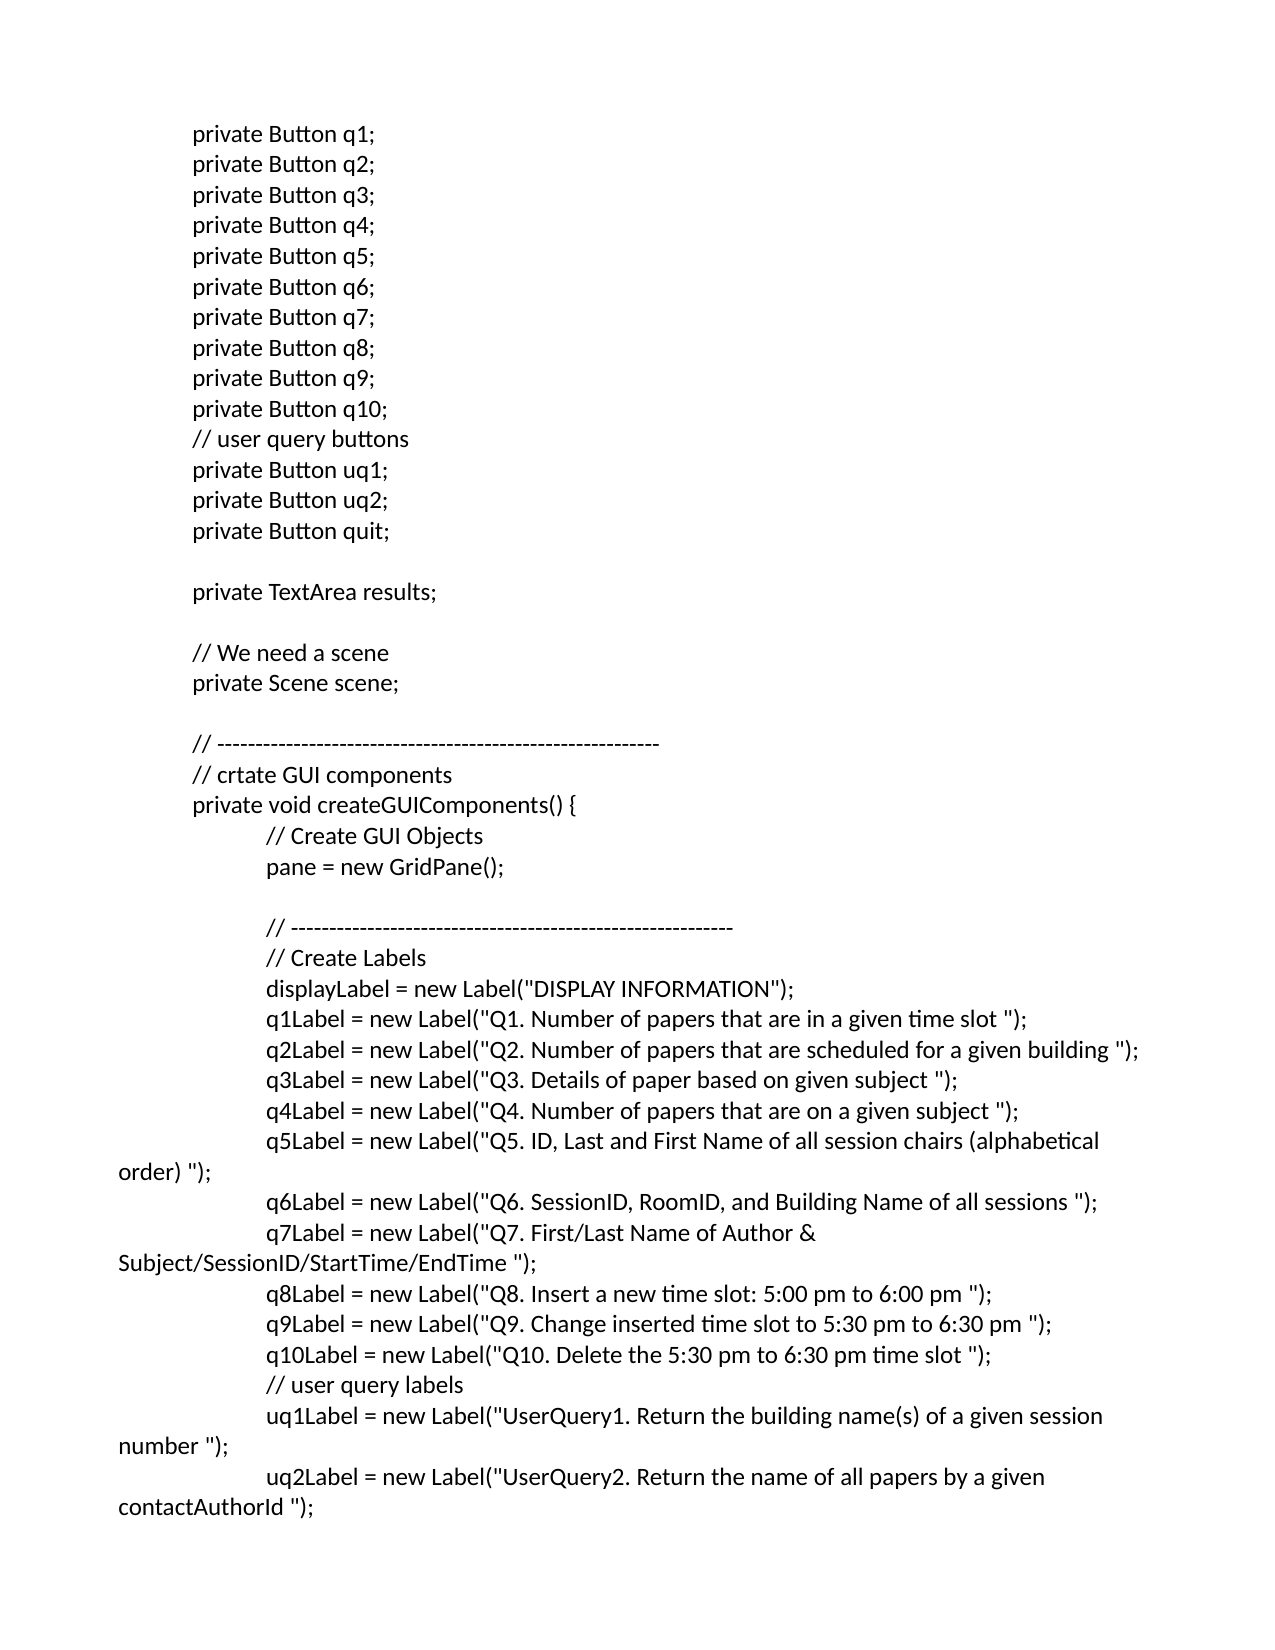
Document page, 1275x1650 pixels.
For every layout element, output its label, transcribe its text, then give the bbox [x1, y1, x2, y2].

text // Create Labels [118, 942, 1157, 973]
text private Scene scene; [118, 667, 1157, 698]
text private Button uq2; [118, 484, 1157, 515]
text q5Label = new Label("Q5. ID, Last and First Name of all session chairs (alphabetical order) "); [118, 1125, 1157, 1186]
text // We need a scene [118, 637, 1157, 667]
text uq1Label = new Label("UserQuery1. Return the building name(s) of a given session number "); [118, 1400, 1157, 1461]
text private Button q9; [118, 362, 1157, 393]
text private Button q5; [118, 240, 1157, 271]
text private Button q2; [118, 149, 1157, 179]
text // user query labels [118, 1369, 1157, 1400]
text q9Label = new Label("Q9. Change inserted time slot to 5:30 pm to 6:30 pm "); [118, 1308, 1157, 1339]
text q2Label = new Label("Q2. Number of papers that are scheduled for a given building "); [118, 1034, 1157, 1064]
text private Button q1; [118, 118, 1157, 149]
text pane = new GridPane(); [118, 851, 1157, 881]
text q3Label = new Label("Q3. Details of paper based on given subject "); [118, 1064, 1157, 1095]
text q10Label = new Label("Q10. Delete the 5:30 pm to 6:30 pm time slot "); [118, 1339, 1157, 1369]
text private Button uq1; [118, 454, 1157, 484]
text private Button q6; [118, 271, 1157, 301]
text q1Label = new Label("Q1. Number of papers that are in a given time slot "); [118, 1003, 1157, 1034]
text private Button q8; [118, 332, 1157, 362]
text private Button quit; [118, 515, 1157, 545]
text // crtate GUI components [118, 759, 1157, 789]
text uq2Label = new Label("UserQuery2. Return the name of all papers by a given contactAuthorId "); [118, 1461, 1157, 1522]
text private Button q4; [118, 210, 1157, 240]
text // ---------------------------------------------------------- [118, 912, 1157, 942]
text private TextArea results; [118, 576, 1157, 606]
text // user query buttons [118, 423, 1157, 454]
text q7Label = new Label("Q7. First/Last Name of Author & Subject/SessionID/StartTime/EndTime "); [118, 1217, 1157, 1278]
text // ---------------------------------------------------------- [118, 728, 1157, 759]
text private void createGUIComponents() { [118, 789, 1157, 820]
text displayLabel = new Label("DISPLAY INFORMATION"); [118, 973, 1157, 1003]
text private Button q3; [118, 179, 1157, 210]
text // Create GUI Objects [118, 820, 1157, 851]
text q4Label = new Label("Q4. Number of papers that are on a given subject "); [118, 1095, 1157, 1125]
text private Button q10; [118, 393, 1157, 423]
text q8Label = new Label("Q8. Insert a new time slot: 5:00 pm to 6:00 pm "); [118, 1278, 1157, 1308]
text private Button q7; [118, 301, 1157, 332]
text q6Label = new Label("Q6. SessionID, RoomID, and Building Name of all sessions "); [118, 1186, 1157, 1217]
